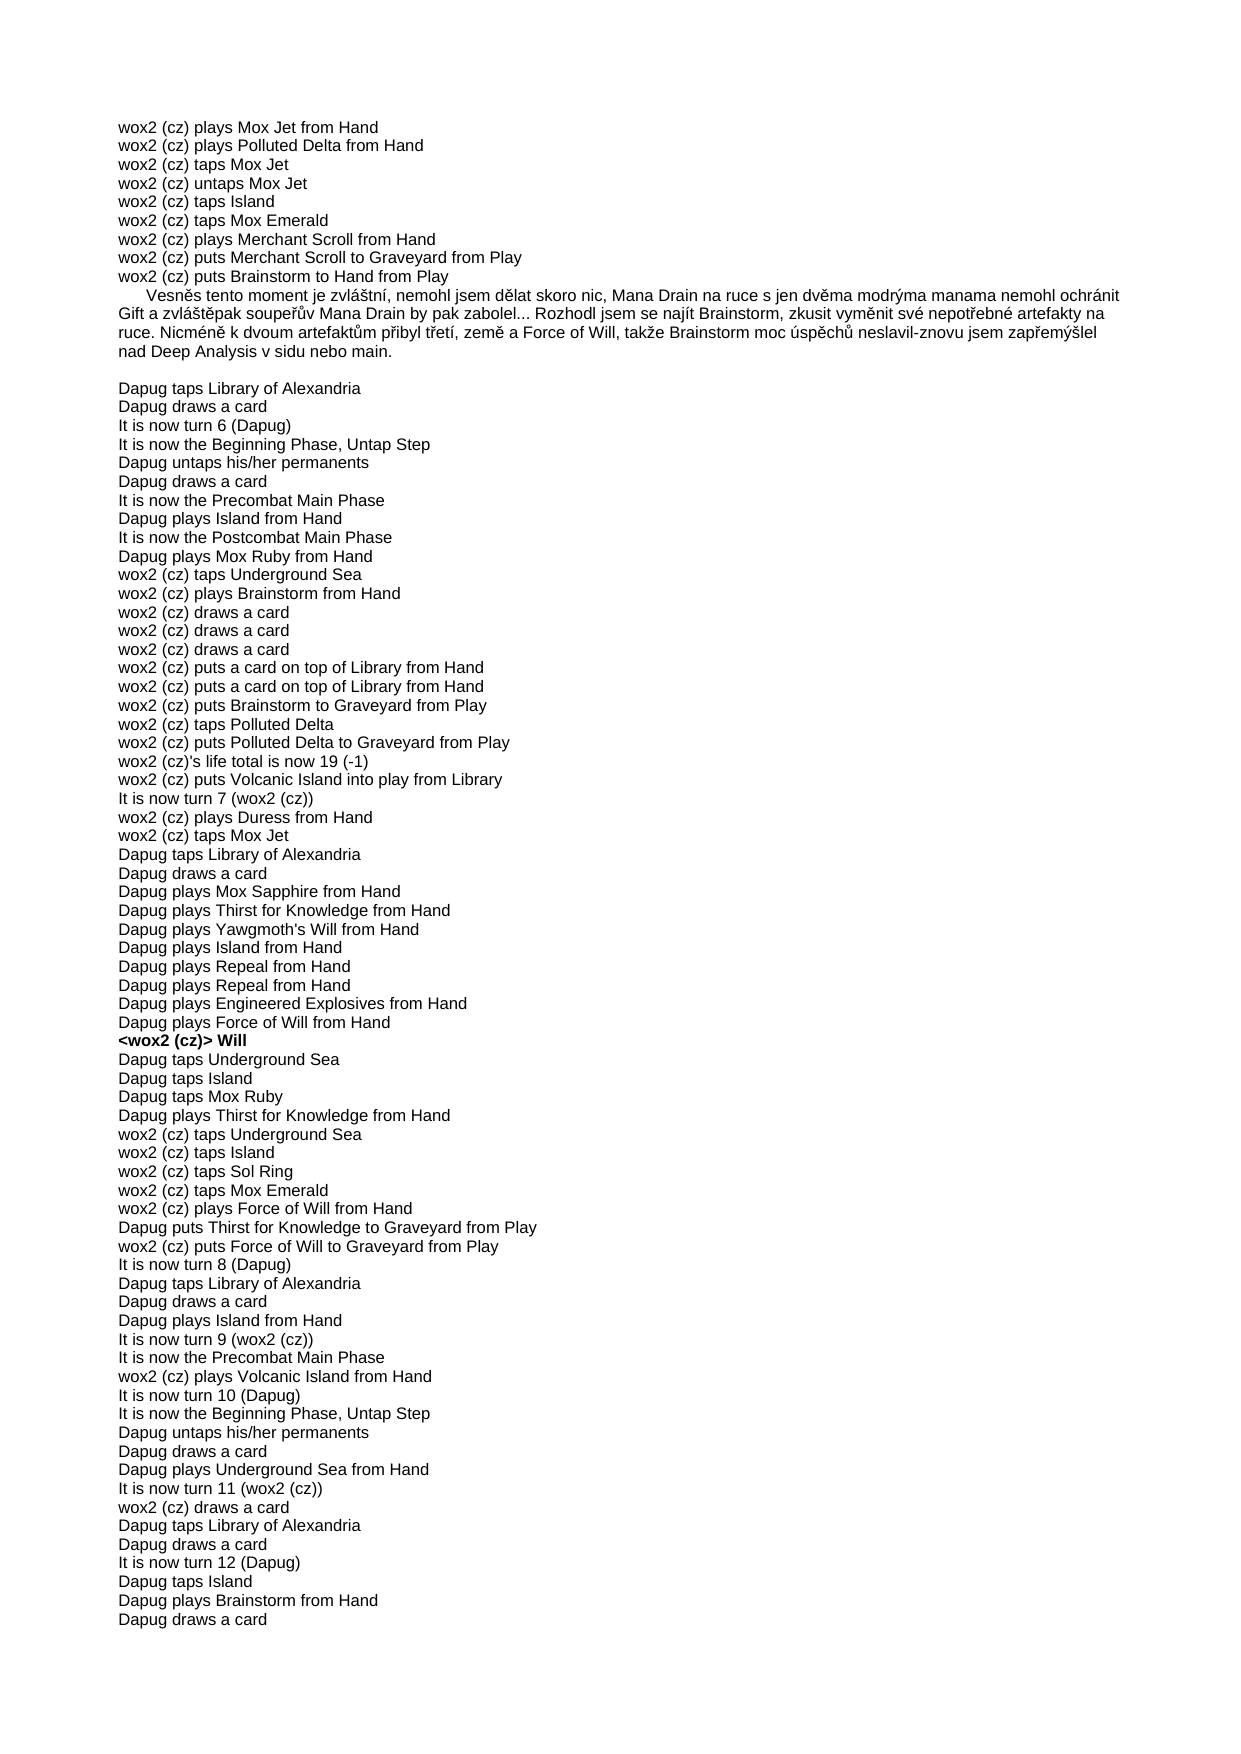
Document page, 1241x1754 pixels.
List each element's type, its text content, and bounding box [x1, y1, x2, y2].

text wox2 (cz) draws a card [118, 640, 1122, 659]
text It is now the Precombat Main Phase [118, 1349, 1122, 1367]
text It is now turn 6 (Dapug) [118, 416, 1122, 435]
text wox2 (cz) puts Brainstorm to Hand from Play [118, 267, 1122, 286]
text Dapug untaps his/her permanents [118, 1423, 1122, 1442]
text Dapug taps Library of Alexandria [118, 845, 1122, 864]
text Dapug plays Island from Hand [118, 510, 1122, 528]
text Dapug plays Repeal from Hand [118, 976, 1122, 994]
text wox2 (cz) taps Underground Sea [118, 566, 1122, 584]
text It is now turn 12 (Dapug) [118, 1554, 1122, 1572]
text wox2 (cz) taps Sol Ring [118, 1162, 1122, 1181]
text wox2 (cz) puts Volcanic Island into play from Library [118, 771, 1122, 789]
text wox2 (cz) taps Island [118, 1144, 1122, 1162]
text Dapug draws a card [118, 864, 1122, 883]
text wox2 (cz) taps Mox Emerald [118, 1181, 1122, 1199]
text Dapug taps Island [118, 1572, 1122, 1591]
text Dapug draws a card [118, 398, 1122, 416]
text wox2 (cz) draws a card [118, 622, 1122, 640]
text wox2 (cz) taps Underground Sea [118, 1125, 1122, 1144]
text wox2 (cz) taps Mox Jet [118, 827, 1122, 845]
text Dapug plays Mox Ruby from Hand [118, 547, 1122, 566]
text wox2 (cz) draws a card [118, 1498, 1122, 1517]
text It is now turn 8 (Dapug) [118, 1256, 1122, 1274]
text wox2 (cz) puts Brainstorm to Graveyard from Play [118, 696, 1122, 715]
text wox2 (cz) plays Force of Will from Hand [118, 1199, 1122, 1218]
text wox2 (cz) puts a card on top of Library from Hand [118, 659, 1122, 677]
text wox2 (cz) untaps Mox Jet [118, 174, 1122, 193]
text Dapug taps Mox Ruby [118, 1088, 1122, 1106]
text Vesněs tento moment je zvláštní, nemohl jsem dělat skoro nic, Mana Drain na ruce s jen dvěma modrýma manama nemohl ochránit Gift a zvláštěpak soupeřův Mana Drain by pak zabolel... Rozhodl jsem se najít Brainstorm, zkusit vyměnit své nepotřebné artefakty na ruce. Nicméně k dvoum artefaktům přibyl třetí, země a Force of Will, takže Brainstorm moc úspěchů neslavil-znovu jsem zapřemýšlel nad Deep Analysis v sidu nebo main. [118, 286, 1122, 361]
text Dapug draws a card [118, 1610, 1122, 1628]
text Dapug plays Thirst for Knowledge from Hand [118, 901, 1122, 920]
text Dapug plays Brainstorm from Hand [118, 1591, 1122, 1610]
text wox2 (cz) puts a card on top of Library from Hand [118, 677, 1122, 696]
text Dapug taps Library of Alexandria [118, 379, 1122, 398]
text wox2 (cz)'s life total is now 19 (-1) [118, 752, 1122, 771]
text wox2 (cz) taps Polluted Delta [118, 715, 1122, 733]
text wox2 (cz) taps Mox Emerald [118, 211, 1122, 230]
text wox2 (cz) draws a card [118, 603, 1122, 622]
text <wox2 (cz)> Will [118, 1032, 1122, 1050]
text Dapug plays Island from Hand [118, 1311, 1122, 1330]
text Dapug taps Underground Sea [118, 1050, 1122, 1069]
text wox2 (cz) plays Duress from Hand [118, 808, 1122, 827]
text It is now turn 10 (Dapug) [118, 1386, 1122, 1405]
text Dapug plays Repeal from Hand [118, 957, 1122, 976]
text It is now turn 11 (wox2 (cz)) [118, 1479, 1122, 1498]
text wox2 (cz) plays Mox Jet from Hand [118, 118, 1122, 137]
text Dapug plays Force of Will from Hand [118, 1013, 1122, 1032]
text wox2 (cz) puts Force of Will to Graveyard from Play [118, 1237, 1122, 1256]
text Dapug taps Library of Alexandria [118, 1274, 1122, 1293]
text Dapug plays Underground Sea from Hand [118, 1461, 1122, 1479]
text Dapug plays Thirst for Knowledge from Hand [118, 1106, 1122, 1125]
text wox2 (cz) puts Merchant Scroll to Graveyard from Play [118, 249, 1122, 267]
text It is now turn 9 (wox2 (cz)) [118, 1330, 1122, 1349]
text Dapug puts Thirst for Knowledge to Graveyard from Play [118, 1218, 1122, 1237]
text It is now the Precombat Main Phase [118, 491, 1122, 510]
text Dapug plays Mox Sapphire from Hand [118, 883, 1122, 901]
text It is now the Beginning Phase, Untap Step [118, 1405, 1122, 1423]
text wox2 (cz) taps Island [118, 193, 1122, 211]
text Dapug draws a card [118, 472, 1122, 491]
text It is now the Beginning Phase, Untap Step [118, 435, 1122, 454]
text Dapug taps Island [118, 1069, 1122, 1088]
text Dapug taps Library of Alexandria [118, 1517, 1122, 1535]
text Dapug draws a card [118, 1442, 1122, 1461]
text wox2 (cz) plays Volcanic Island from Hand [118, 1367, 1122, 1386]
text wox2 (cz) puts Polluted Delta to Graveyard from Play [118, 733, 1122, 752]
text Dapug untaps his/her permanents [118, 454, 1122, 472]
text It is now turn 7 (wox2 (cz)) [118, 789, 1122, 808]
text Dapug plays Engineered Explosives from Hand [118, 994, 1122, 1013]
text wox2 (cz) plays Polluted Delta from Hand [118, 137, 1122, 155]
text Dapug draws a card [118, 1535, 1122, 1554]
text It is now the Postcombat Main Phase [118, 528, 1122, 547]
text Dapug draws a card [118, 1293, 1122, 1311]
text wox2 (cz) taps Mox Jet [118, 155, 1122, 174]
text Dapug plays Yawgmoth's Will from Hand [118, 920, 1122, 938]
text wox2 (cz) plays Merchant Scroll from Hand [118, 230, 1122, 249]
text Dapug plays Island from Hand [118, 938, 1122, 957]
text wox2 (cz) plays Brainstorm from Hand [118, 584, 1122, 603]
